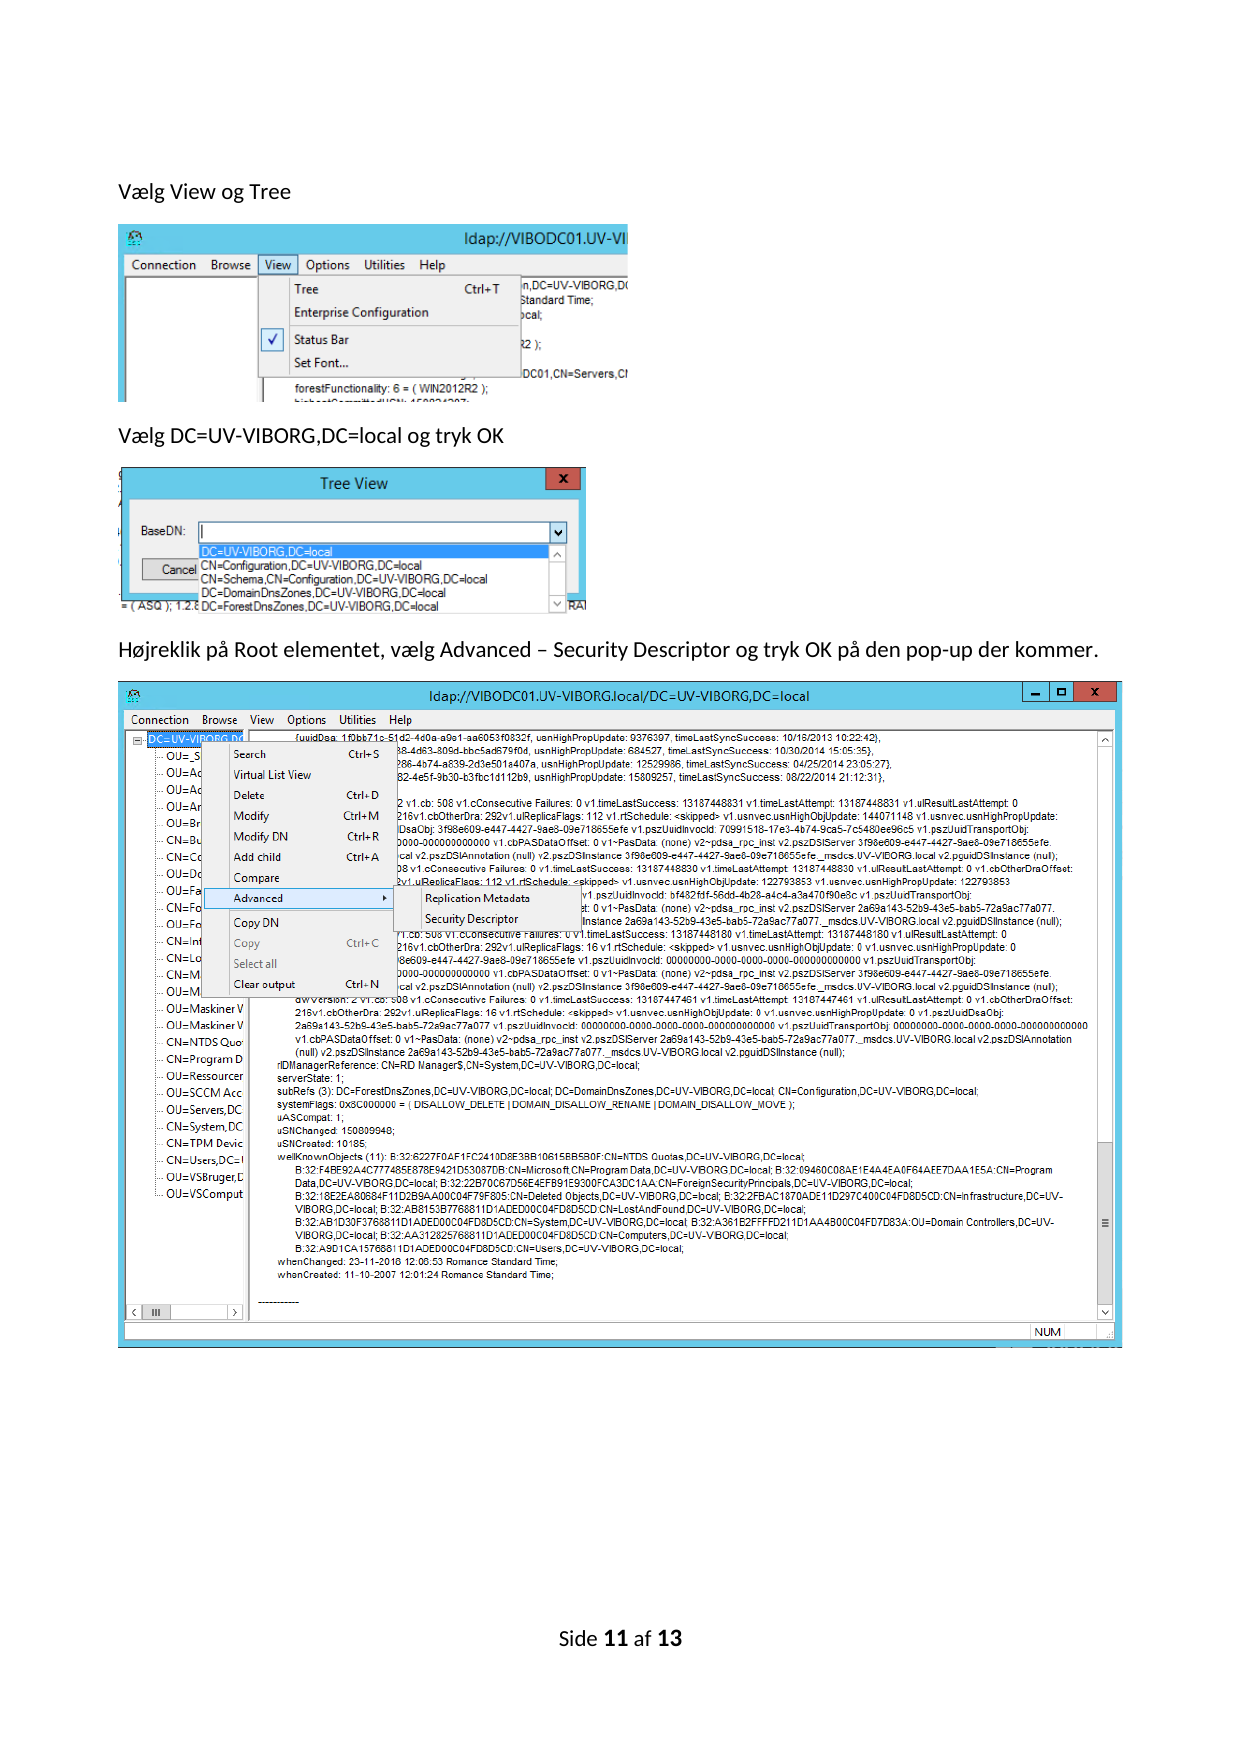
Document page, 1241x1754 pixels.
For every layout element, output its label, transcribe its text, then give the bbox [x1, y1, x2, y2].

picture [118, 467, 586, 616]
text Vælg View og Tree [118, 177, 1122, 205]
picture [118, 681, 1123, 1348]
picture [118, 224, 628, 402]
text Vælg DC=UV-VIBORG,DC=local og tryk OK [118, 421, 1122, 449]
text Højreklik på Root elementet, vælg Advanced – Security Descriptor og tryk OK på den pop-up der kommer. [118, 635, 1122, 663]
